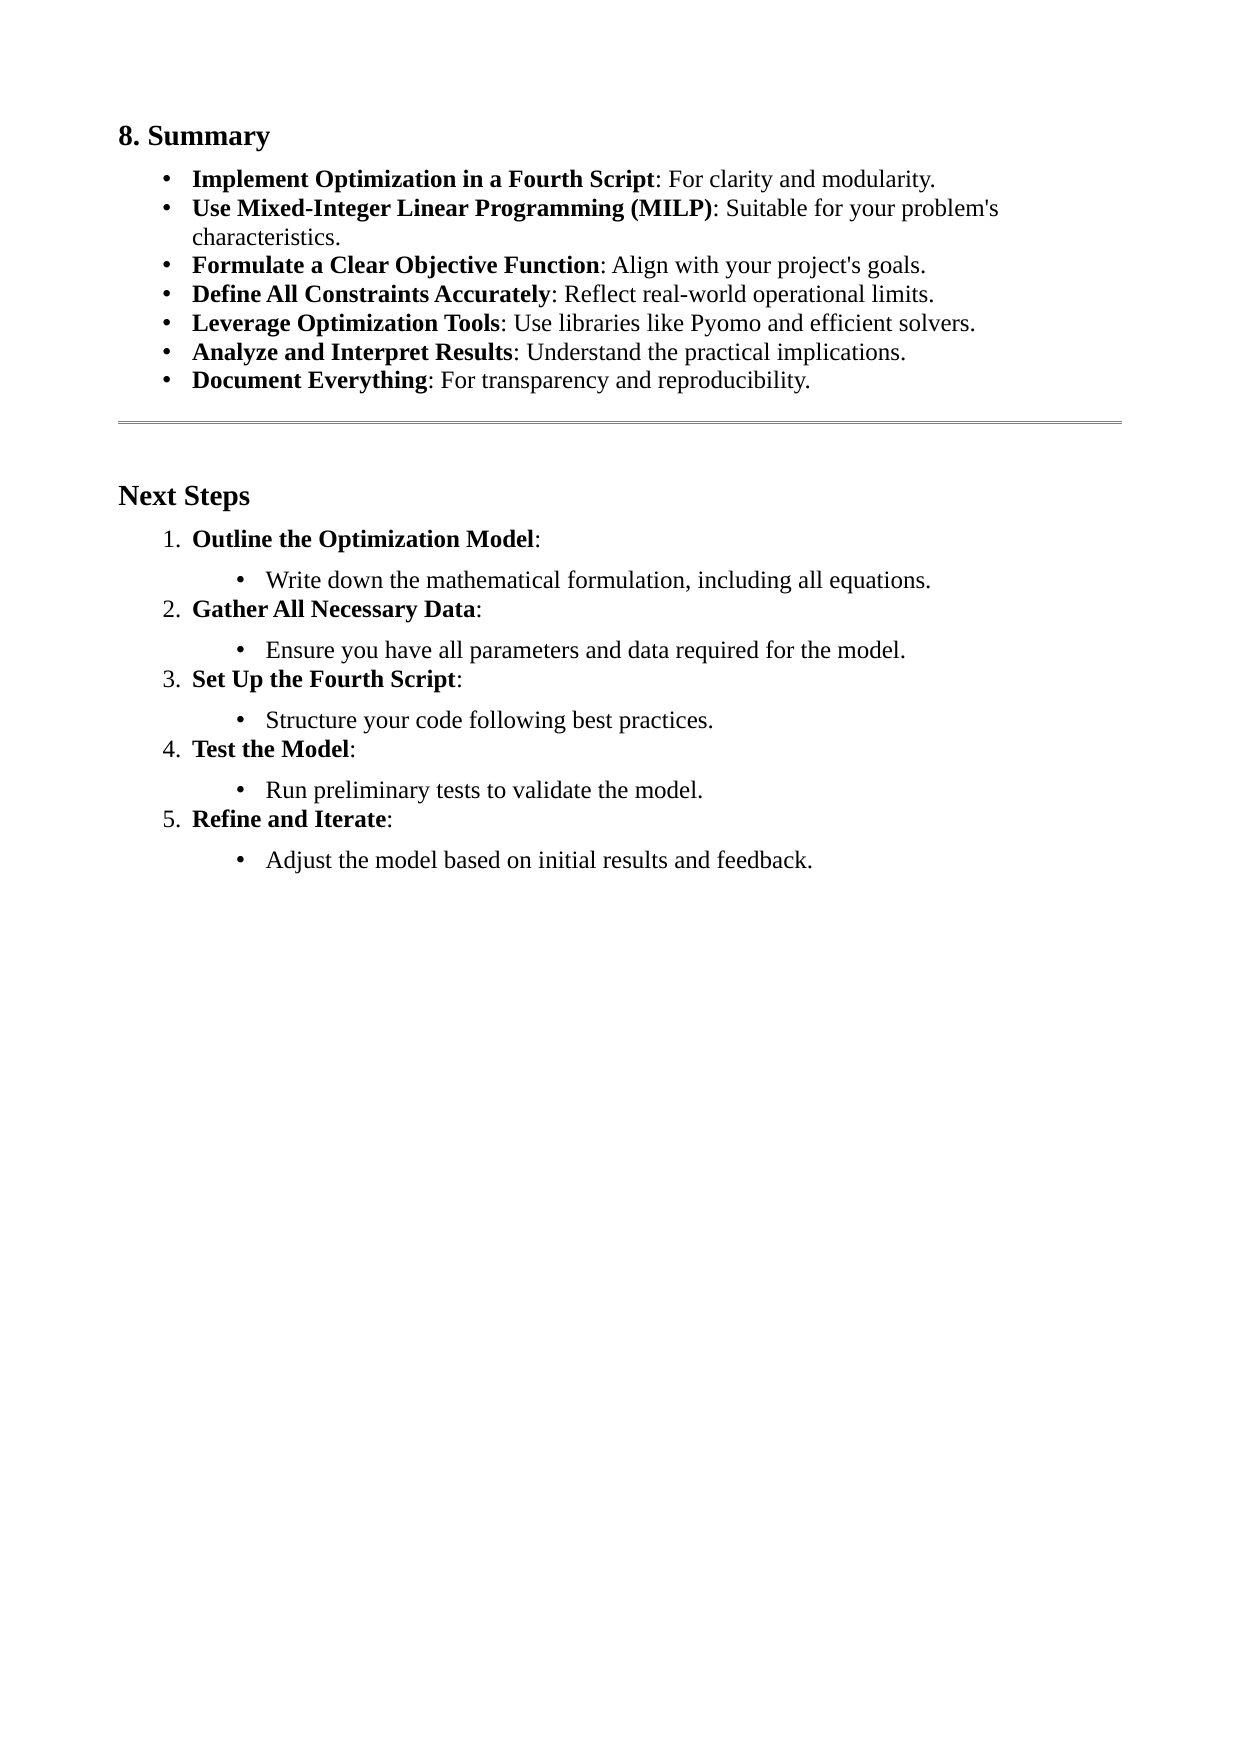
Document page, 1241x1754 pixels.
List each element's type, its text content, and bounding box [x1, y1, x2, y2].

list Structure your code following best practices. [236, 705, 1122, 734]
list Formulate a Clear Objective Function: Align with your project's goals. [162, 250, 1122, 279]
list Adjust the model based on initial results and feedback. [236, 845, 1122, 874]
list Gather All Necessary Data: [162, 594, 1122, 623]
subtitle 8. Summary [118, 118, 1122, 152]
list Run preliminary tests to validate the model. [236, 775, 1122, 804]
list Set Up the Fourth Script: [162, 664, 1122, 693]
list Analyze and Interpret Results: Understand the practical implications. [162, 337, 1122, 365]
list Outline the Optimization Model: [162, 524, 1122, 553]
list Define All Constraints Accurately: Reflect real-world operational limits. [162, 279, 1122, 308]
list Write down the mathematical formulation, including all equations. [236, 565, 1122, 594]
list Use Mixed-Integer Linear Programming (MILP): Suitable for your problem's characteristics. [162, 193, 1122, 250]
list Test the Model: [162, 734, 1122, 763]
subtitle Next Steps [118, 478, 1122, 511]
list Document Everything: For transparency and reproducibility. [162, 365, 1122, 394]
list Refine and Iterate: [162, 804, 1122, 833]
list Ensure you have all parameters and data required for the model. [236, 635, 1122, 664]
list Leverage Optimization Tools: Use libraries like Pyomo and efficient solvers. [162, 308, 1122, 337]
list Implement Optimization in a Fourth Script: For clarity and modularity. [162, 164, 1122, 193]
